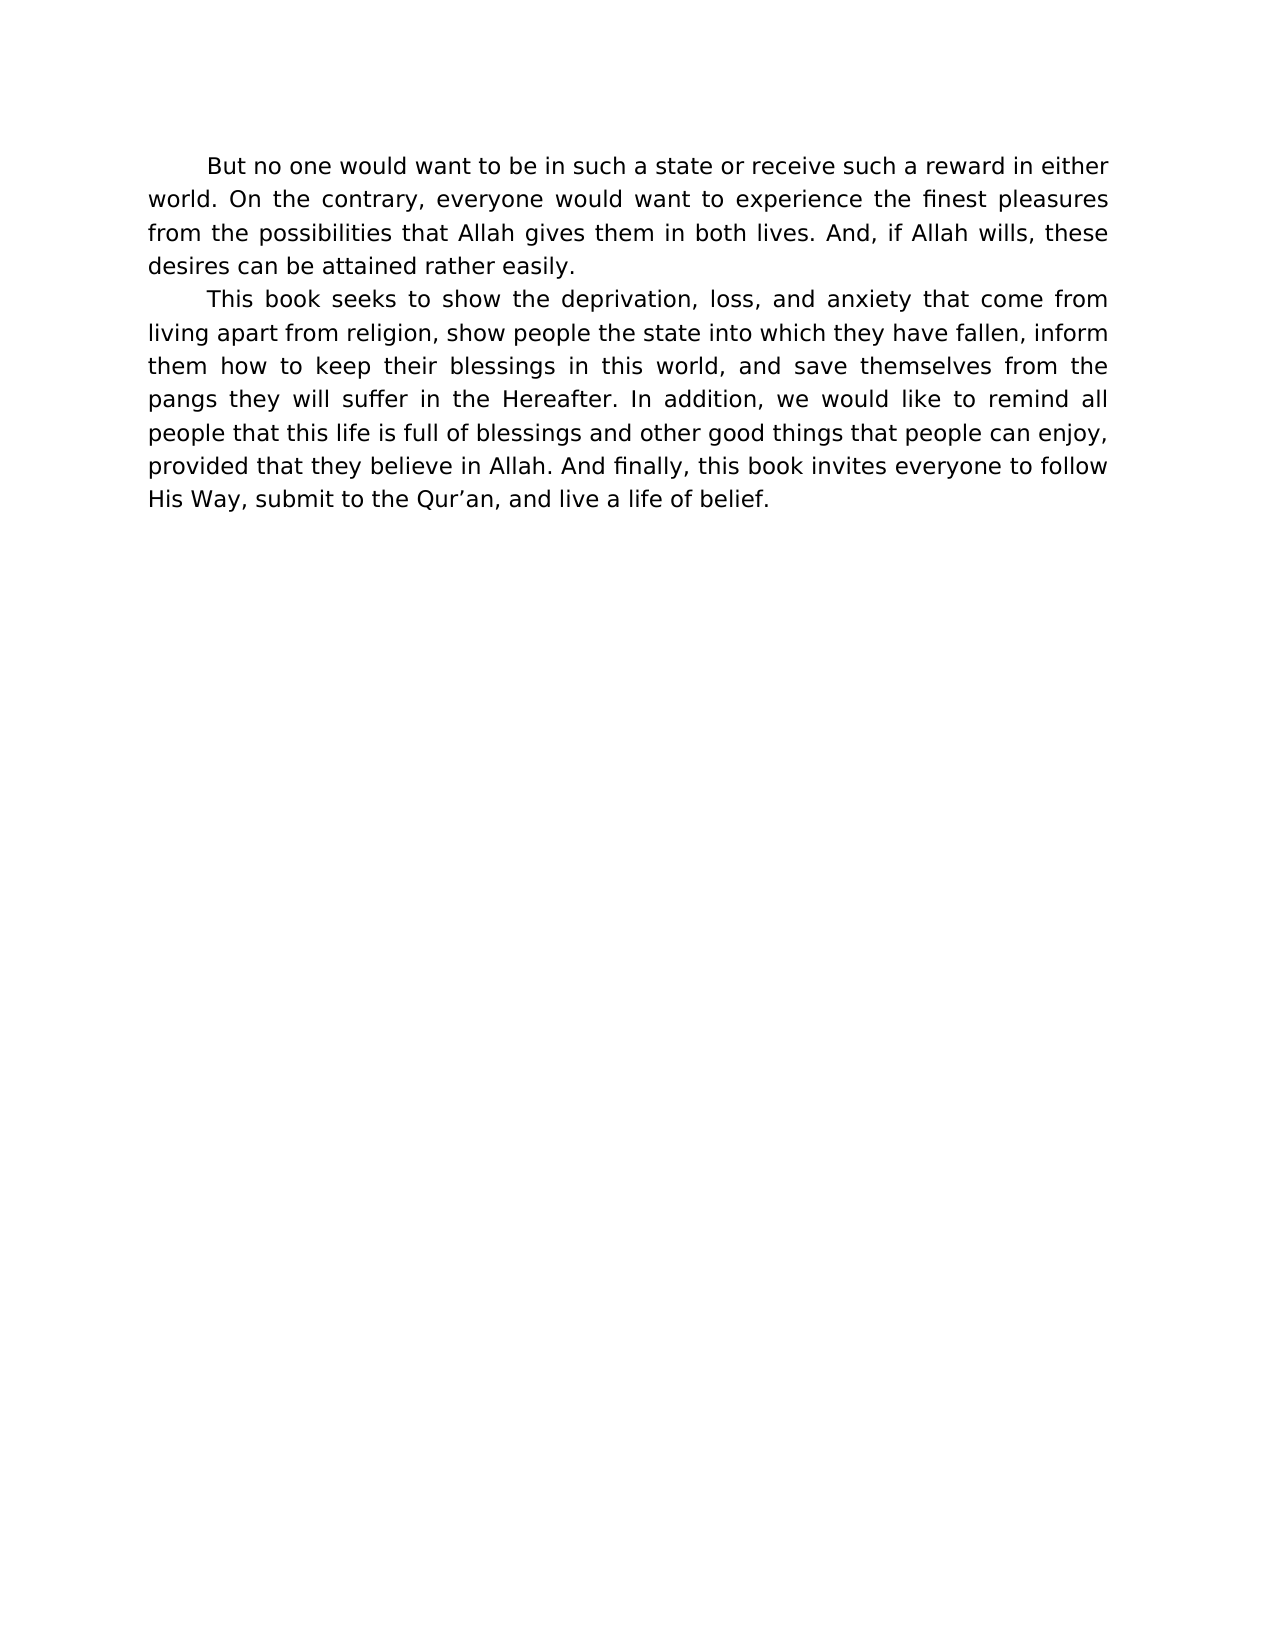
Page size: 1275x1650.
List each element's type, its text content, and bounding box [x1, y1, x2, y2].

text This book seeks to show the deprivation, loss, and anxiety that come from living apart from religion, show people the state into which they have fallen, inform them how to keep their blessings in this world, and save themselves from the pangs they will suffer in the Hereafter. In addition, we would like to remind all people that this life is full of blessings and other good things that people can enjoy, provided that they believe in Allah. And finally, this book invites everyone to follow His Way, submit to the Qur’an, and live a life of belief. [148, 281, 1110, 514]
text But no one would want to be in such a state or receive such a reward in either world. On the contrary, everyone would want to experience the finest pleasures from the possibilities that Allah gives them in both lives. And, if Allah wills, these desires can be attained rather easily. [148, 148, 1110, 281]
